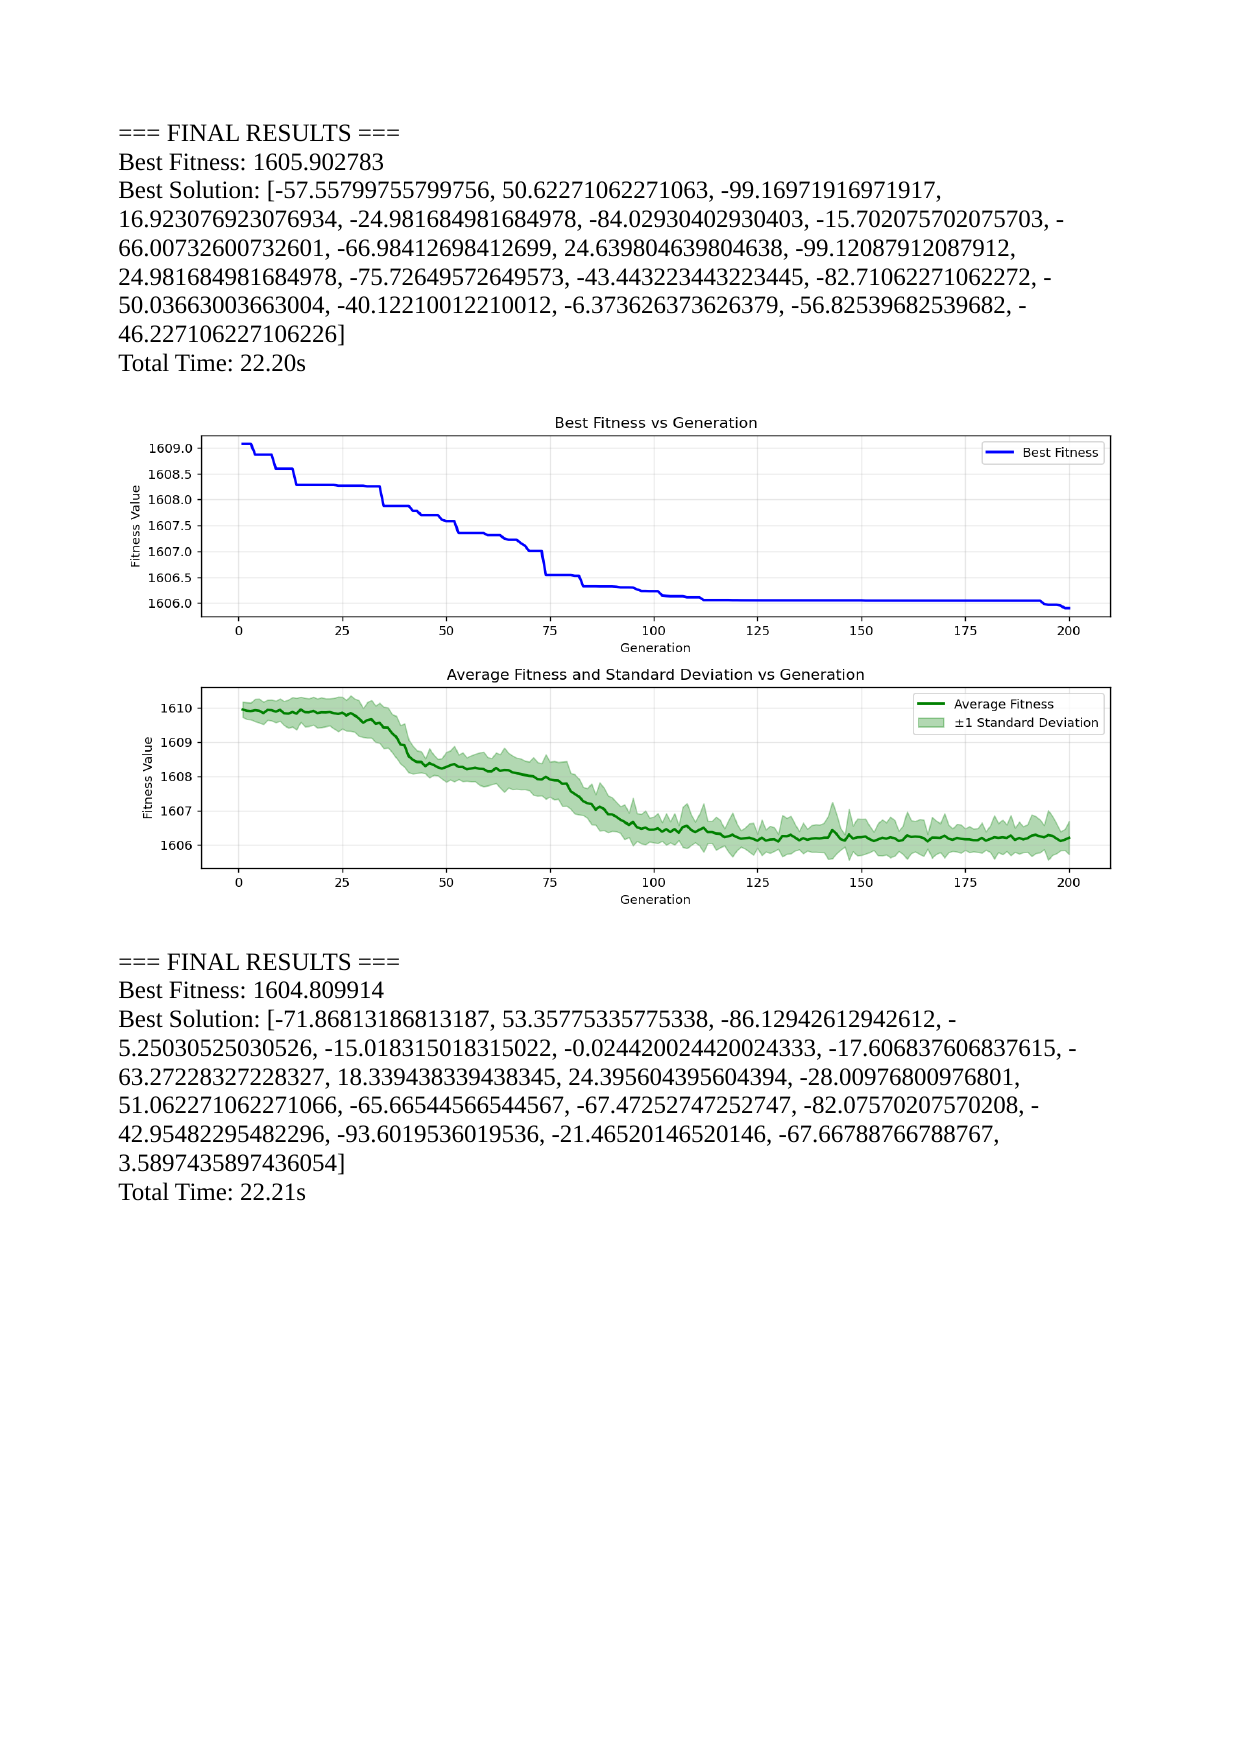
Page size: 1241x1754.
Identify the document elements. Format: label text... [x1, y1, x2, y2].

text Best Solution: [-57.55799755799756, 50.62271062271063, -99.16971916971917, 16.923076923076934, -24.981684981684978, -84.02930402930403, -15.702075702075703, -66.00732600732601, -66.98412698412699, 24.639804639804638, -99.12087912087912, 24.981684981684978, -75.72649572649573, -43.443223443223445, -82.71062271062272, -50.03663003663004, -40.12210012210012, -6.373626373626379, -56.82539682539682, -46.227106227106226] [118, 176, 1122, 348]
text === FINAL RESULTS === [118, 947, 1122, 975]
text Best Fitness: 1604.809914 [118, 975, 1122, 1004]
text Total Time: 22.21s [118, 1177, 1122, 1205]
text Best Solution: [-71.86813186813187, 53.35775335775338, -86.12942612942612, -5.25030525030526, -15.018315018315022, -0.024420024420024333, -17.606837606837615, -63.27228327228327, 18.339438339438345, 24.395604395604394, -28.00976800976801, 51.062271062271066, -65.66544566544567, -67.47252747252747, -82.07570207570208, -42.95482295482296, -93.6019536019536, -21.46520146520146, -67.66788766788767, 3.5897435897436054] [118, 1004, 1122, 1177]
picture [118, 405, 1123, 918]
text Total Time: 22.20s [118, 348, 1122, 377]
text === FINAL RESULTS === [118, 118, 1122, 147]
text Best Fitness: 1605.902783 [118, 147, 1122, 176]
